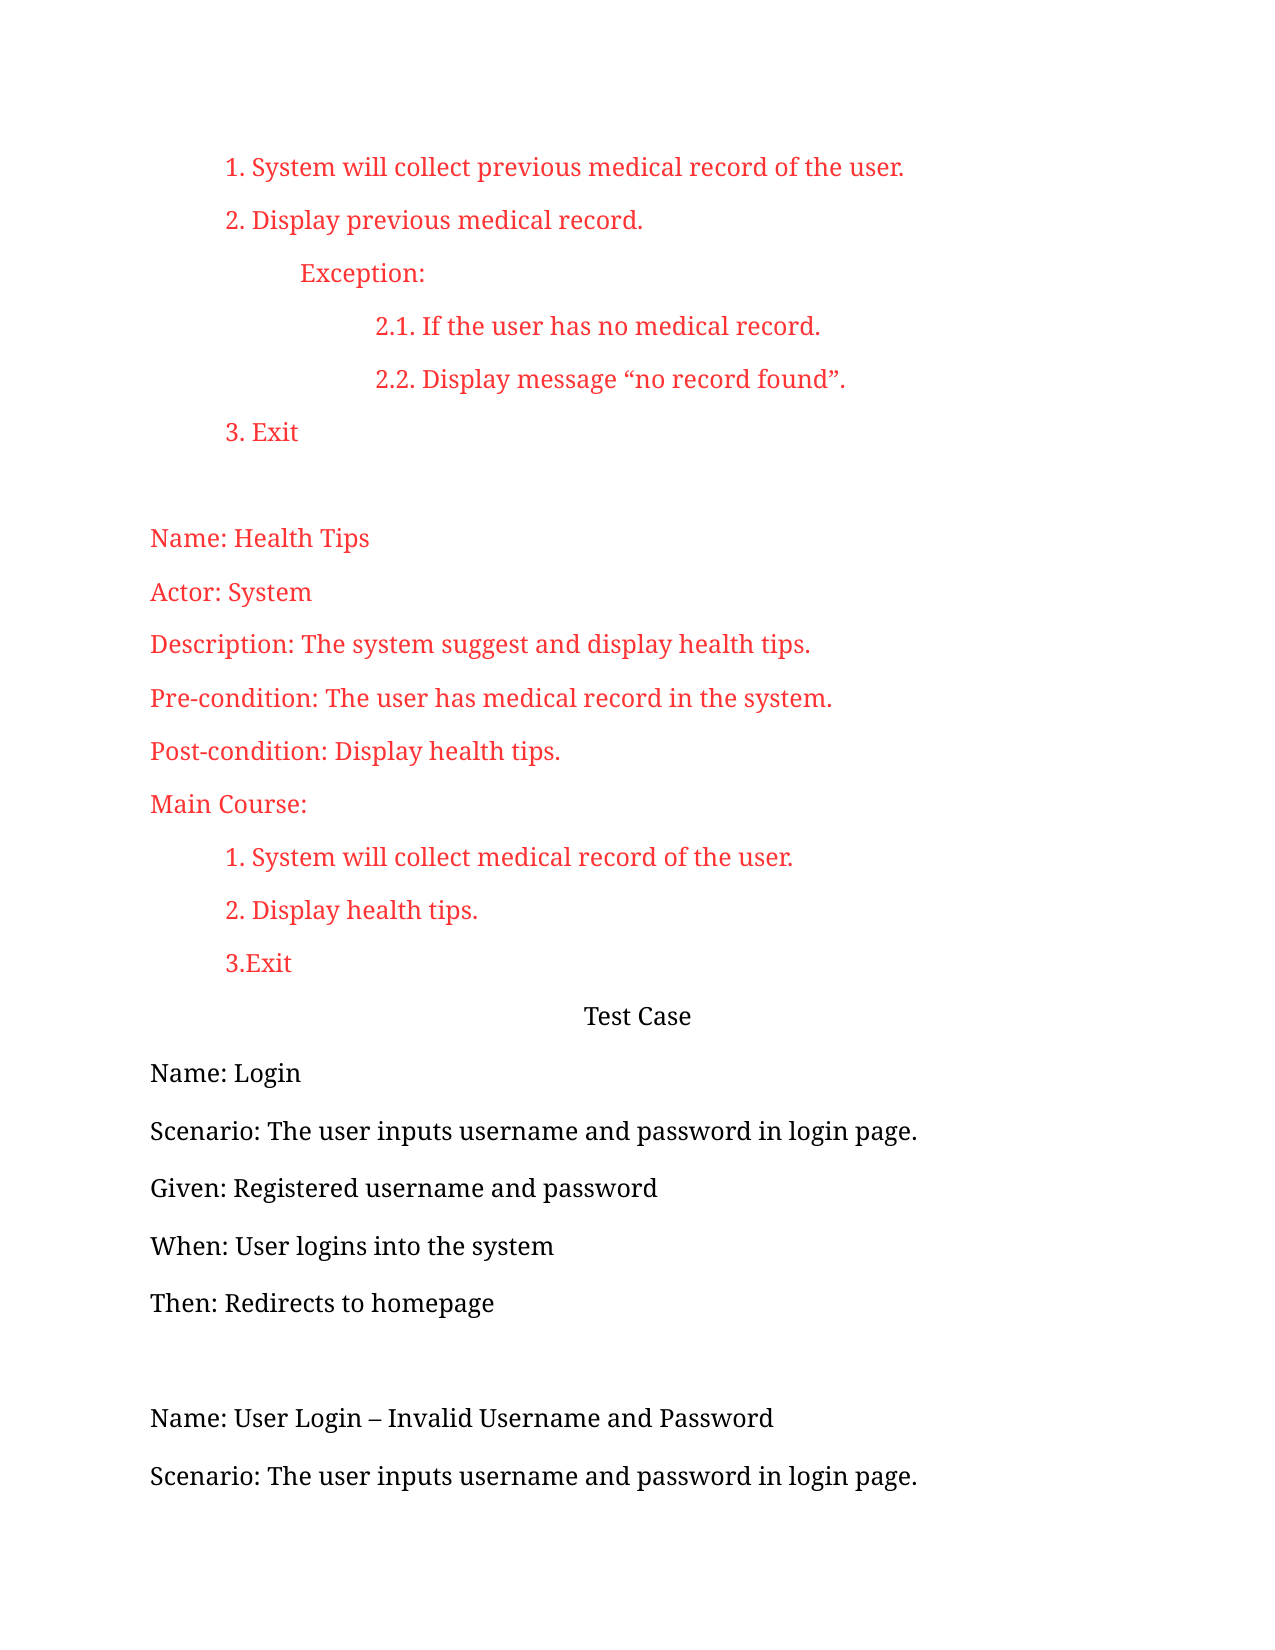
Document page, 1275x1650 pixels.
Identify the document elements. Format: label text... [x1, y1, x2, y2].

text 1. System will collect previous medical record of the user. [225, 150, 1125, 184]
text Then: Redirects to homepage [150, 1286, 1125, 1320]
text Given: Registered username and password [150, 1171, 1125, 1205]
text Test Case [150, 998, 1125, 1032]
text When: User logins into the system [150, 1228, 1125, 1262]
text Scenario: The user inputs username and password in login page. [150, 1113, 1125, 1147]
text Main Course: [150, 786, 1125, 820]
text 2.2. Display message “no record found”. [225, 362, 1125, 396]
text Scenario: The user inputs username and password in login page. [150, 1458, 1125, 1492]
text Name: Health Tips [150, 521, 1125, 555]
text 3. Exit [225, 415, 1125, 449]
text Exception: [225, 256, 1125, 290]
text Actor: System [150, 574, 1125, 608]
text 2. Display health tips. [225, 892, 1125, 926]
text 2. Display previous medical record. [225, 203, 1125, 237]
text 1. System will collect medical record of the user. [225, 839, 1125, 873]
text Name: User Login – Invalid Username and Password [150, 1401, 1125, 1435]
text Post-condition: Display health tips. [150, 733, 1125, 767]
text Name: Login [150, 1056, 1125, 1090]
text 3.Exit [225, 945, 1125, 979]
text Description: The system suggest and display health tips. [150, 627, 1125, 661]
text 2.1. If the user has no medical record. [225, 309, 1125, 343]
text Pre-condition: The user has medical record in the system. [150, 680, 1125, 714]
